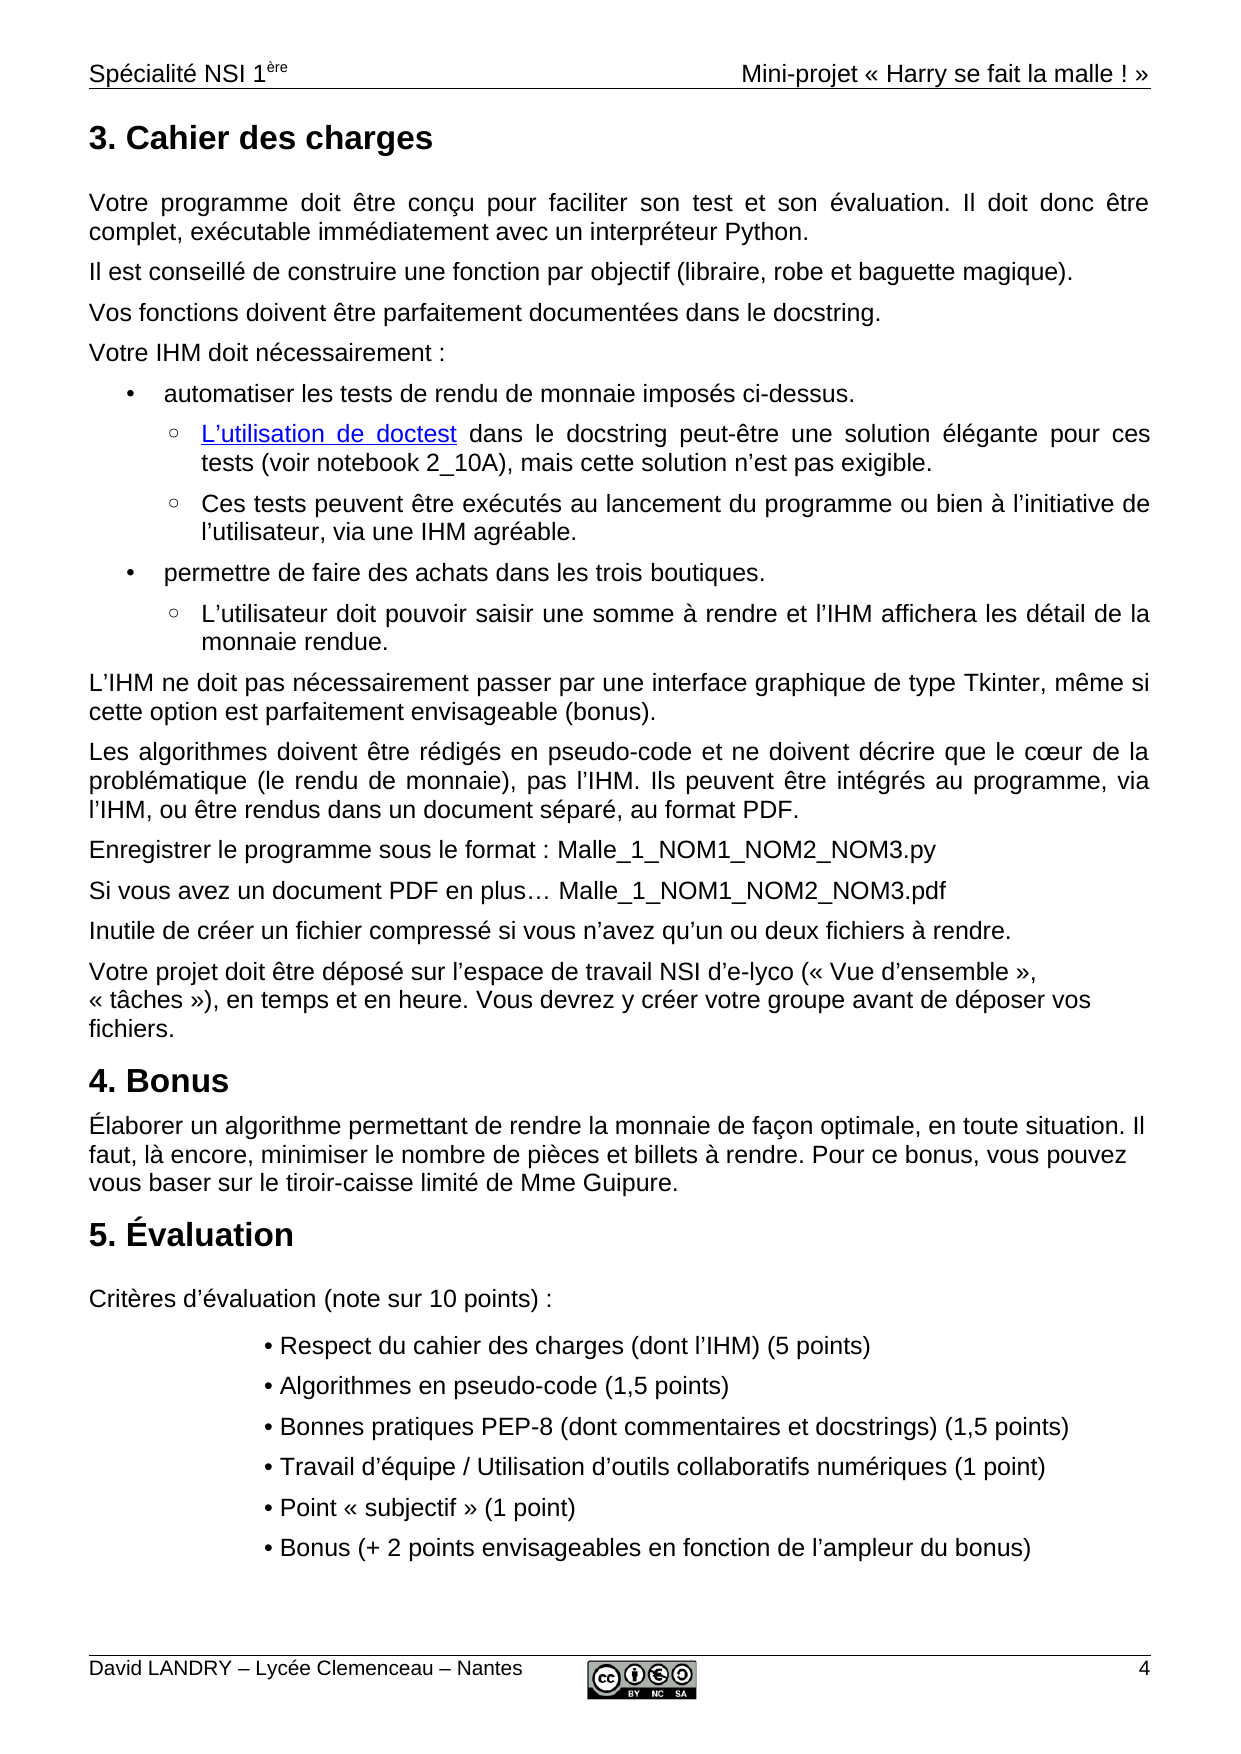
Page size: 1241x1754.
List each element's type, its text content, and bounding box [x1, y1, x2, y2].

text Il est conseillé de construire une fonction par objectif (libraire, robe et baguette magique). [89, 257, 1151, 286]
subtitle Inutile de créer un fichier compressé si vous n’avez qu’un ou deux fichiers à rendre. [89, 916, 1151, 945]
list permettre de faire des achats dans les trois boutiques. [126, 558, 1151, 587]
text Vos fonctions doivent être parfaitement documentées dans le docstring. [89, 297, 1151, 326]
subtitle • Bonnes pratiques PEP-8 (dont commentaires et docstrings) (1,5 points) [236, 1412, 1151, 1441]
subtitle Votre projet doit être déposé sur l’espace de travail NSI d’e-lyco (« Vue d’ensemble », « tâches »), en temps et en heure. Vous devrez y créer votre groupe avant de déposer vos fichiers. [89, 957, 1151, 1043]
subtitle • Respect du cahier des charges (dont l’IHM) (5 points) [236, 1331, 1151, 1359]
subtitle Si vous avez un document PDF en plus… Malle_1_NOM1_NOM2_NOM3.pdf [89, 876, 1151, 904]
picture [586, 1659, 697, 1700]
subtitle Élaborer un algorithme permettant de rendre la monnaie de façon optimale, en toute situation. Il faut, là encore, minimiser le nombre de pièces et billets à rendre. Pour ce bonus, vous pouvez vous baser sur le tiroir-caisse limité de Mme Guipure. [89, 1111, 1151, 1197]
subtitle • Bonus (+ 2 points envisageables en fonction de l’ampleur du bonus) [236, 1533, 1151, 1562]
text Votre programme doit être conçu pour faciliter son test et son évaluation. Il doit donc être complet, exécutable immédiatement avec un interpréteur Python. [89, 188, 1151, 245]
list Ces tests peuvent être exécutés au lancement du programme ou bien à l’initiative de l’utilisateur, via une IHM agréable. [164, 488, 1151, 546]
subtitle Critères d’évaluation (note sur 10 points) : [89, 1284, 1151, 1313]
subtitle • Algorithmes en pseudo-code (1,5 points) [236, 1371, 1151, 1400]
list automatiser les tests de rendu de monnaie imposés ci-dessus. [126, 378, 1151, 407]
text Votre IHM doit nécessairement : [89, 338, 1151, 367]
subtitle 5. Évaluation [89, 1215, 1151, 1253]
subtitle • Travail d’équipe / Utilisation d’outils collaboratifs numériques (1 point) [236, 1452, 1151, 1481]
list L’utilisateur doit pouvoir saisir une somme à rendre et l’IHM affichera les détail de la monnaie rendue. [164, 598, 1151, 656]
subtitle 4. Bonus [89, 1061, 1151, 1099]
text Les algorithmes doivent être rédigés en pseudo-code et ne doivent décrire que le cœur de la problématique (le rendu de monnaie), pas l’IHM. Ils peuvent être intégrés au programme, via l’IHM, ou être rendus dans un document séparé, au format PDF. [89, 737, 1151, 823]
subtitle Enregistrer le programme sous le format : Malle_1_NOM1_NOM2_NOM3.py [89, 835, 1151, 864]
text L’IHM ne doit pas nécessairement passer par une interface graphique de type Tkinter, même si cette option est parfaitement envisageable (bonus). [89, 668, 1151, 725]
subtitle • Point « subjectif » (1 point) [236, 1493, 1151, 1522]
text 3. Cahier des charges [89, 118, 1151, 157]
list L’utilisation de doctest dans le docstring peut-être une solution élégante pour ces tests (voir notebook 2_10A), mais cette solution n’est pas exigible. [164, 419, 1151, 477]
